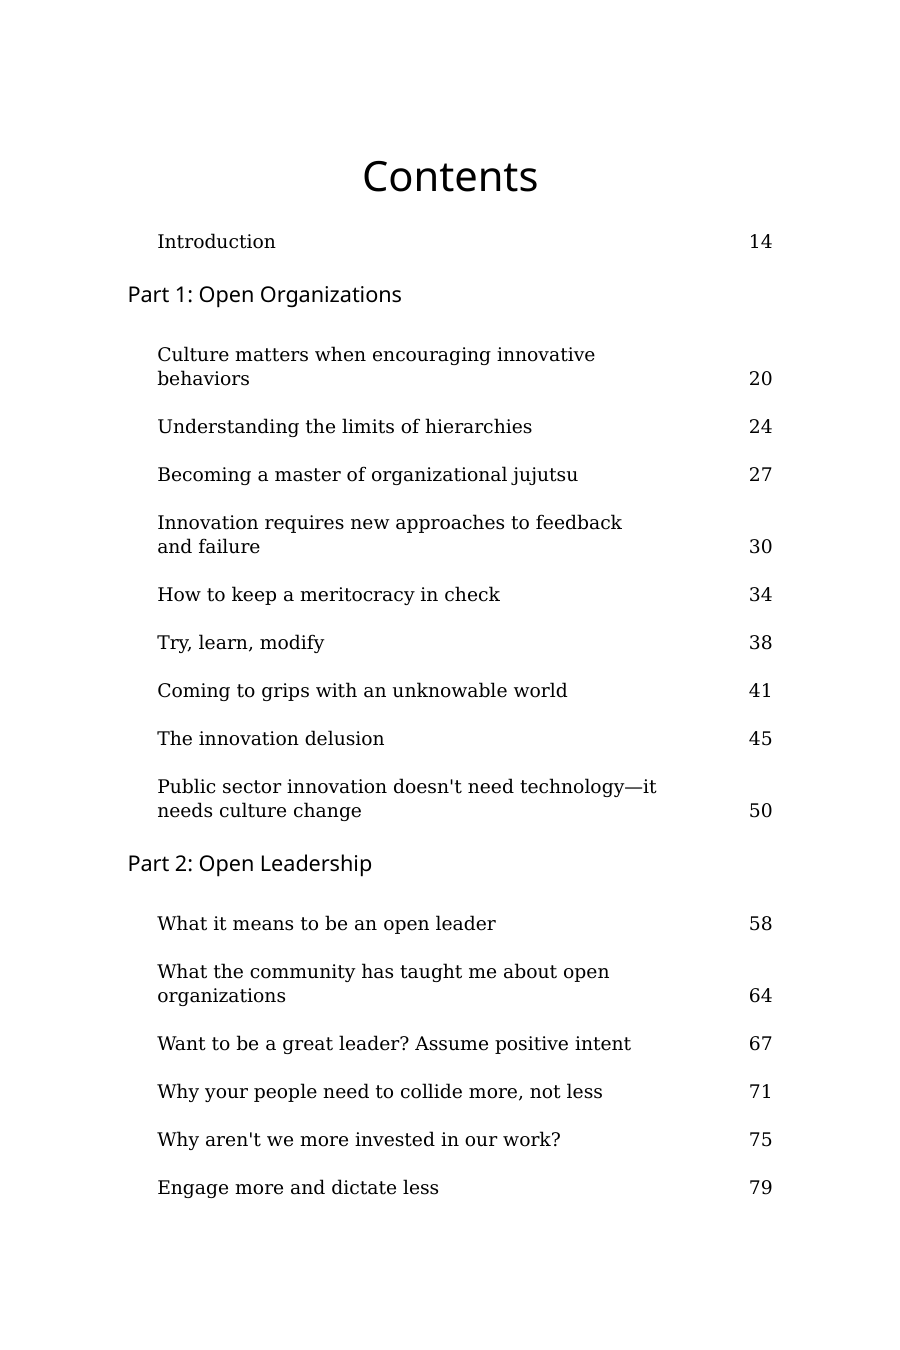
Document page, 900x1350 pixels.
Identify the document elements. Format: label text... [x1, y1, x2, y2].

text Want to be a great leader? Assume positive intent 67 [157, 1033, 772, 1055]
text Coming to grips with an unknowable world 41 [157, 680, 772, 702]
text Engage more and dictate less 79 [157, 1177, 772, 1199]
text Try, learn, modify 38 [157, 632, 772, 654]
text Why aren't we more invested in our work? 75 [157, 1129, 772, 1151]
text Culture matters when encouraging innovative behaviors 20 [157, 344, 772, 390]
text Innovation requires new approaches to feedback and failure 30 [157, 512, 772, 558]
text How to keep a meritocracy in check 34 [157, 584, 772, 606]
text What the community has taught me about open organizations 64 [157, 961, 772, 1007]
subtitle Contents [127, 153, 772, 201]
text What it means to be an open leader 58 [157, 913, 772, 935]
text Why your people need to collide more, not less 71 [157, 1081, 772, 1103]
text Understanding the limits of hierarchies 24 [157, 416, 772, 438]
text Public sector innovation doesn't need technology—it needs culture change 50 [157, 776, 772, 822]
text Introduction 14 [157, 231, 772, 253]
text Part 2: Open Leadership [127, 848, 772, 910]
text Part 1: Open Organizations [127, 279, 772, 341]
text The innovation delusion 45 [157, 728, 772, 750]
text Becoming a master of organizational jujutsu 27 [157, 464, 772, 486]
